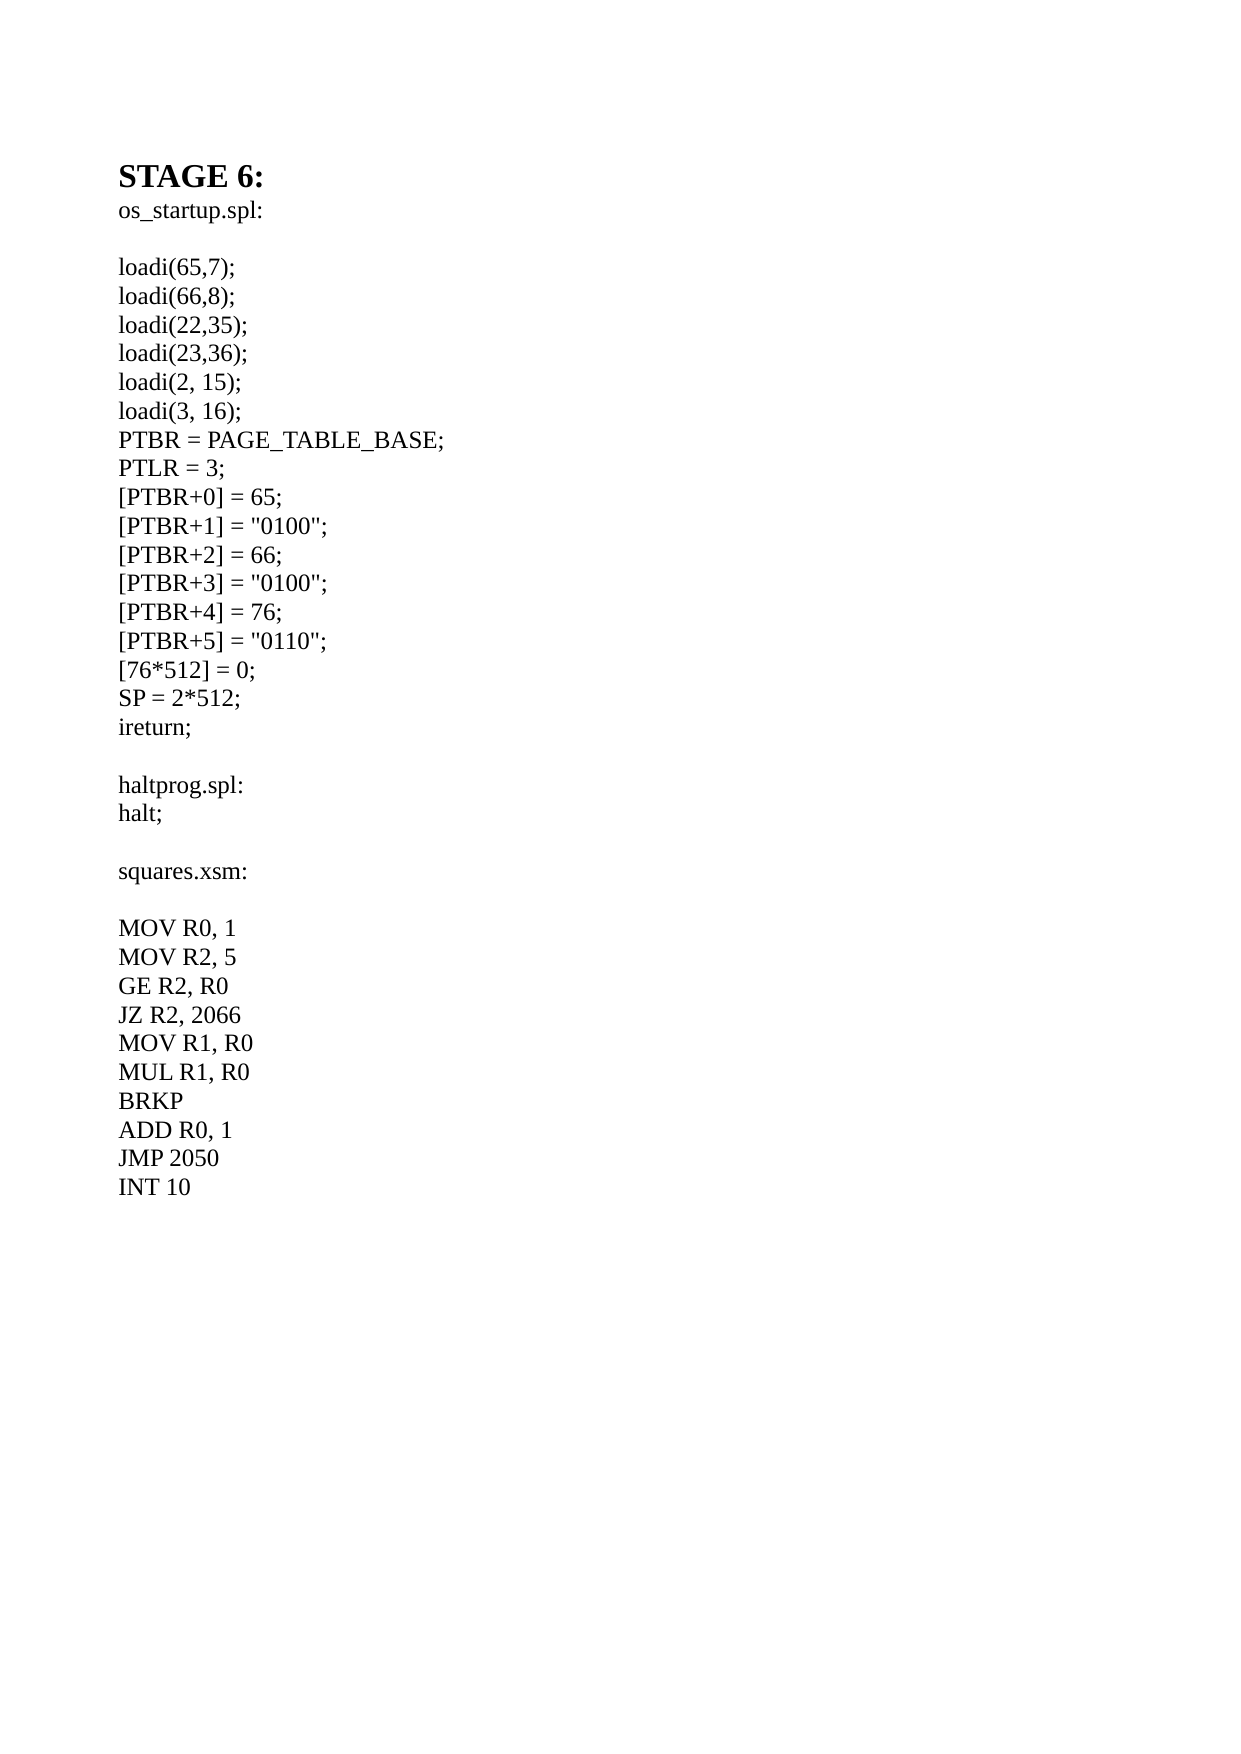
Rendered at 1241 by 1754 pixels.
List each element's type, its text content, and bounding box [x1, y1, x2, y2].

text INT 10 [118, 1172, 1122, 1201]
text PTBR = PAGE_TABLE_BASE; [118, 425, 1122, 453]
text MUL R1, R0 [118, 1057, 1122, 1086]
text os_startup.spl: [118, 195, 1122, 223]
text loadi(3, 16); [118, 396, 1122, 425]
text loadi(2, 15); [118, 367, 1122, 396]
text ADD R0, 1 [118, 1115, 1122, 1143]
text MOV R1, R0 [118, 1028, 1122, 1057]
text [PTBR+1] = "0100"; [118, 511, 1122, 540]
text loadi(65,7); [118, 252, 1122, 281]
text MOV R0, 1 [118, 913, 1122, 942]
text loadi(66,8); [118, 281, 1122, 310]
text PTLR = 3; [118, 453, 1122, 482]
text BRKP [118, 1086, 1122, 1115]
text loadi(22,35); [118, 310, 1122, 338]
text [76*512] = 0; [118, 655, 1122, 683]
text JZ R2, 2066 [118, 1000, 1122, 1028]
text MOV R2, 5 [118, 942, 1122, 971]
text [PTBR+5] = "0110"; [118, 626, 1122, 655]
text haltprog.spl: [118, 770, 1122, 798]
text halt; [118, 798, 1122, 827]
text [PTBR+3] = "0100"; [118, 568, 1122, 597]
text JMP 2050 [118, 1143, 1122, 1172]
text loadi(23,36); [118, 338, 1122, 367]
text SP = 2*512; [118, 683, 1122, 712]
text ireturn; [118, 712, 1122, 741]
text [PTBR+2] = 66; [118, 540, 1122, 568]
text [PTBR+0] = 65; [118, 482, 1122, 511]
text STAGE 6: [118, 156, 1122, 195]
text [PTBR+4] = 76; [118, 597, 1122, 626]
text GE R2, R0 [118, 971, 1122, 1000]
text squares.xsm: [118, 856, 1122, 885]
